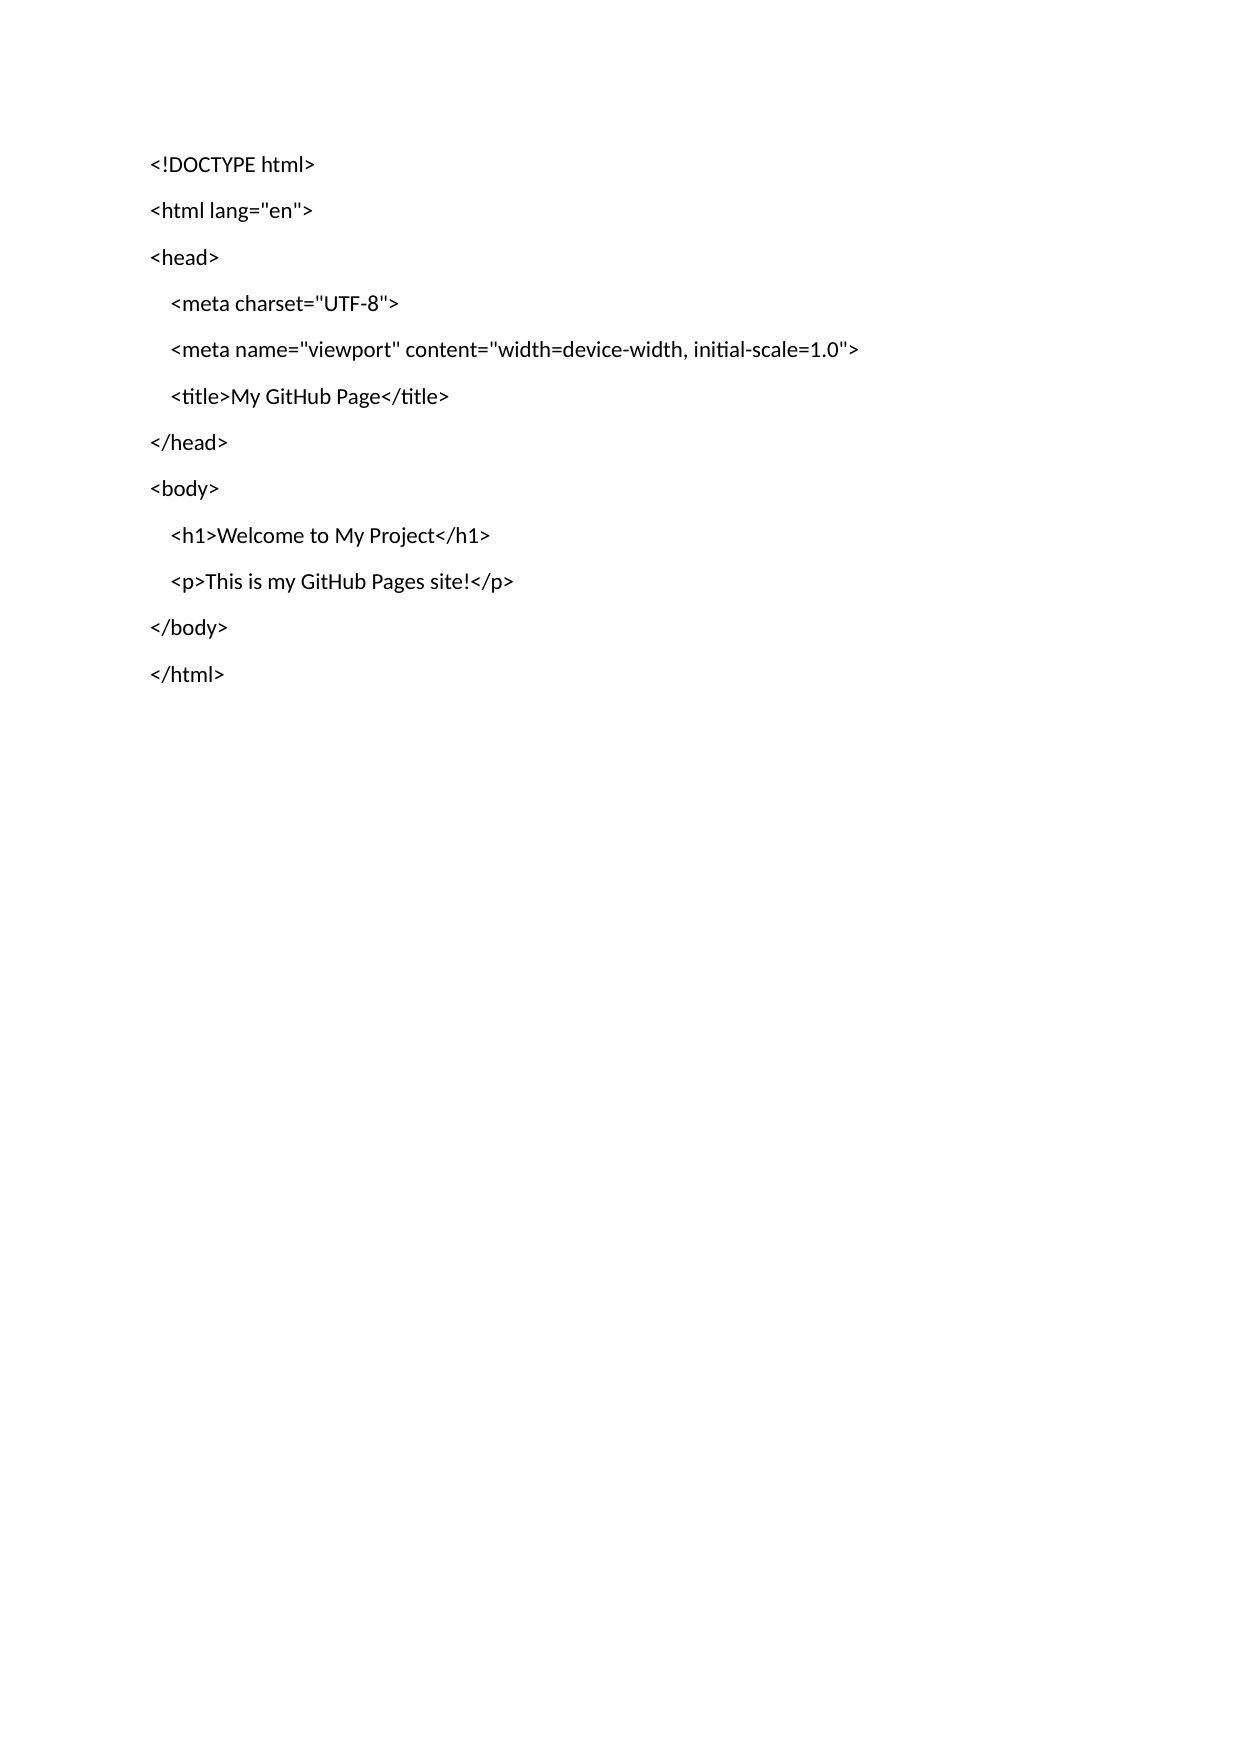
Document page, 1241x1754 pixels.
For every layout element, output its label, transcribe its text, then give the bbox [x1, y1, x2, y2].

text </body> [150, 613, 1090, 642]
text <head> [150, 243, 1090, 271]
text <!DOCTYPE html> [150, 150, 1090, 178]
text <title>My GitHub Page</title> [150, 382, 1090, 410]
text </html> [150, 660, 1090, 688]
text <meta name="viewport" content="width=device-width, initial-scale=1.0"> [150, 335, 1090, 363]
text <meta charset="UTF-8"> [150, 289, 1090, 317]
text <p>This is my GitHub Pages site!</p> [150, 567, 1090, 595]
text <html lang="en"> [150, 196, 1090, 224]
text <body> [150, 474, 1090, 502]
text </head> [150, 428, 1090, 456]
text <h1>Welcome to My Project</h1> [150, 521, 1090, 549]
